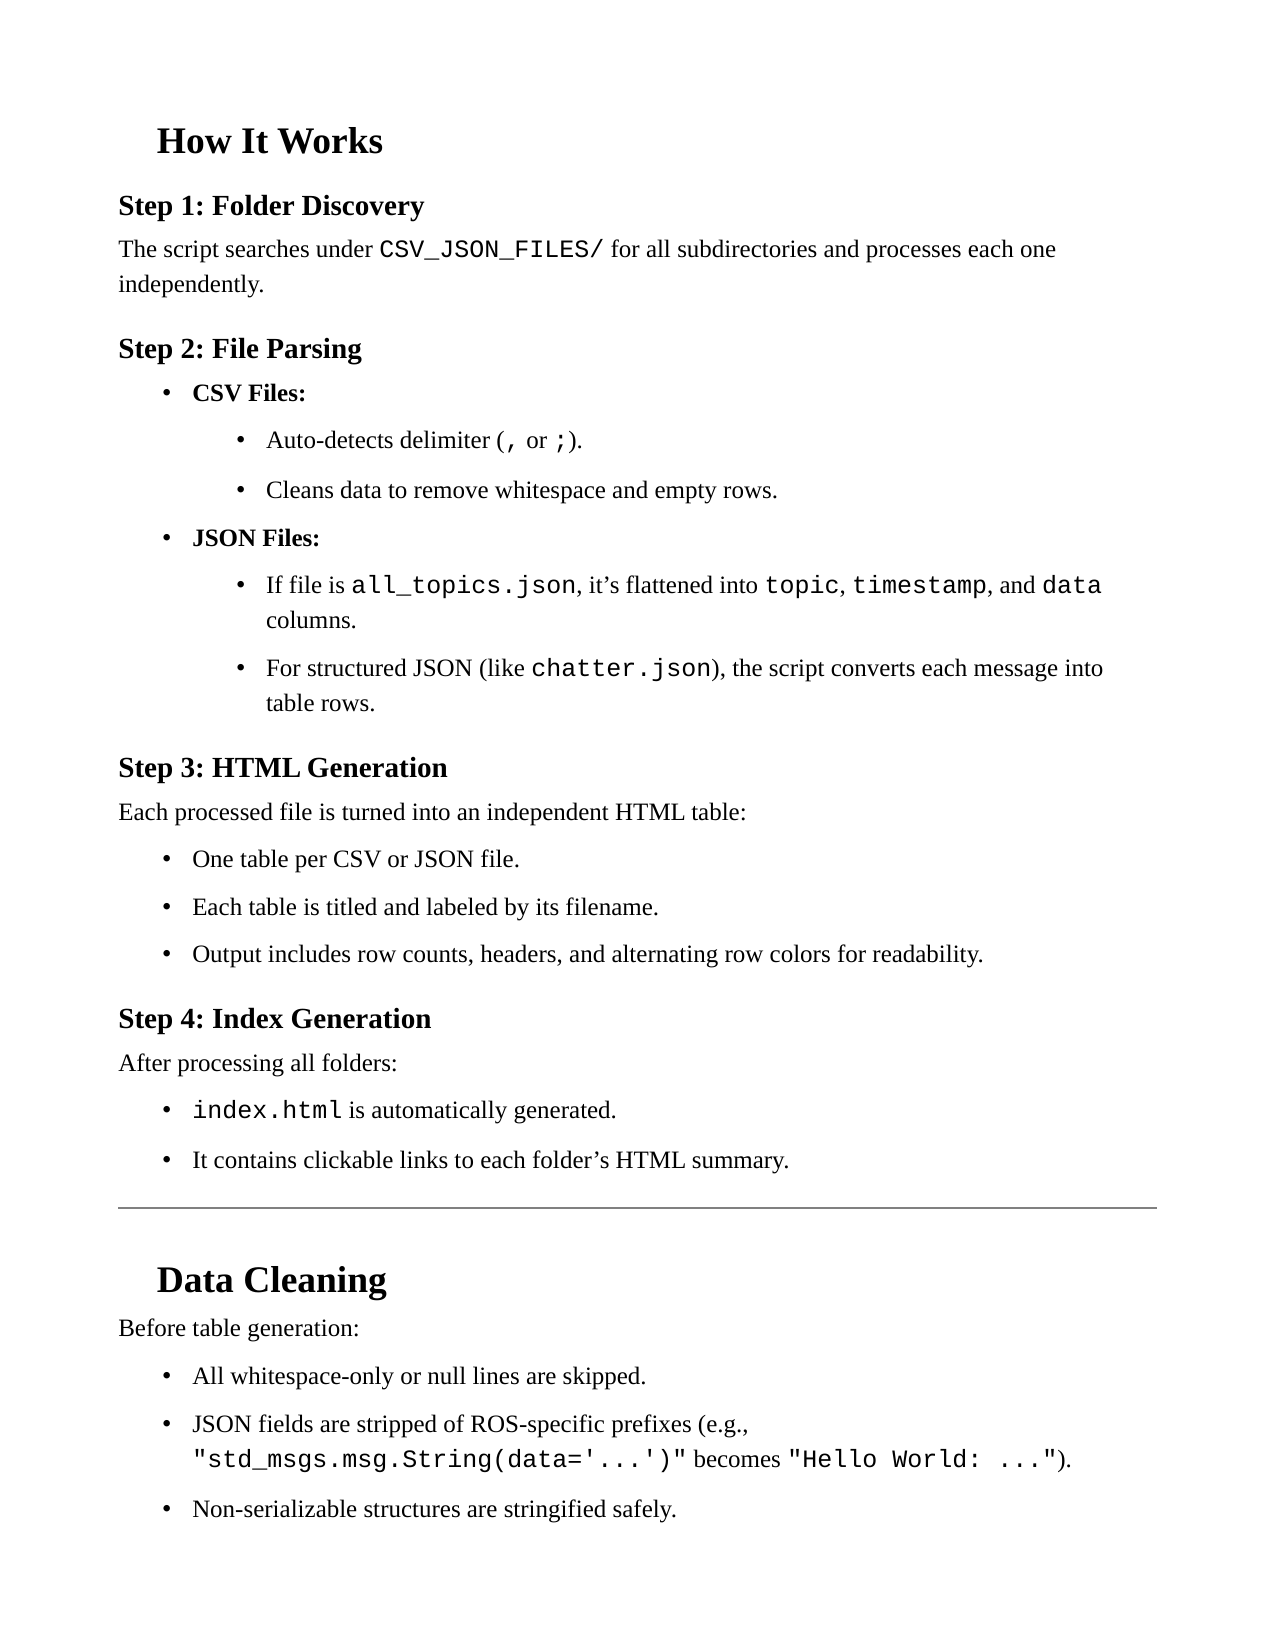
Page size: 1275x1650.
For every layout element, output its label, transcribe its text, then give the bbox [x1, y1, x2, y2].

subtitle 🧹 Data Cleaning [118, 1258, 1157, 1301]
list It contains clickable links to each folder’s HTML summary. [162, 1145, 1157, 1174]
list Cleans data to remove whitespace and empty rows. [236, 475, 1157, 504]
list CSV Files: [162, 378, 1157, 406]
subtitle Step 1: Folder Discovery [118, 188, 1157, 222]
list JSON Files: [162, 523, 1157, 552]
subtitle Step 3: HTML Generation [118, 751, 1157, 784]
list index.html is automatically generated. [162, 1095, 1157, 1126]
list Auto-detects delimiter (, or ;). [236, 425, 1157, 456]
list Output includes row counts, headers, and alternating row colors for readability. [162, 939, 1157, 968]
list Non-serializable structures are stringified safely. [162, 1494, 1157, 1523]
subtitle Step 4: Index Generation [118, 1002, 1157, 1035]
text The script searches under CSV_JSON_FILES/ for all subdirectories and processes each one independently. [118, 234, 1157, 298]
subtitle 🧩 How It Works [118, 118, 1157, 161]
subtitle Step 2: File Parsing [118, 332, 1157, 365]
list For structured JSON (like chatter.json), the script converts each message into table rows. [236, 653, 1157, 717]
list Each table is titled and labeled by its filename. [162, 892, 1157, 921]
text After processing all folders: [118, 1048, 1157, 1076]
list One table per CSV or JSON file. [162, 844, 1157, 873]
text Each processed file is turned into an independent HTML table: [118, 797, 1157, 825]
list JSON fields are stripped of ROS-specific prefixes (e.g., "std_msgs.msg.String(data='...')" becomes "Hello World: ..."). [162, 1409, 1157, 1475]
text Before table generation: [118, 1313, 1157, 1342]
list If file is all_topics.json, it’s flattened into topic, timestamp, and data columns. [236, 571, 1157, 634]
list All whitespace-only or null lines are skipped. [162, 1361, 1157, 1390]
